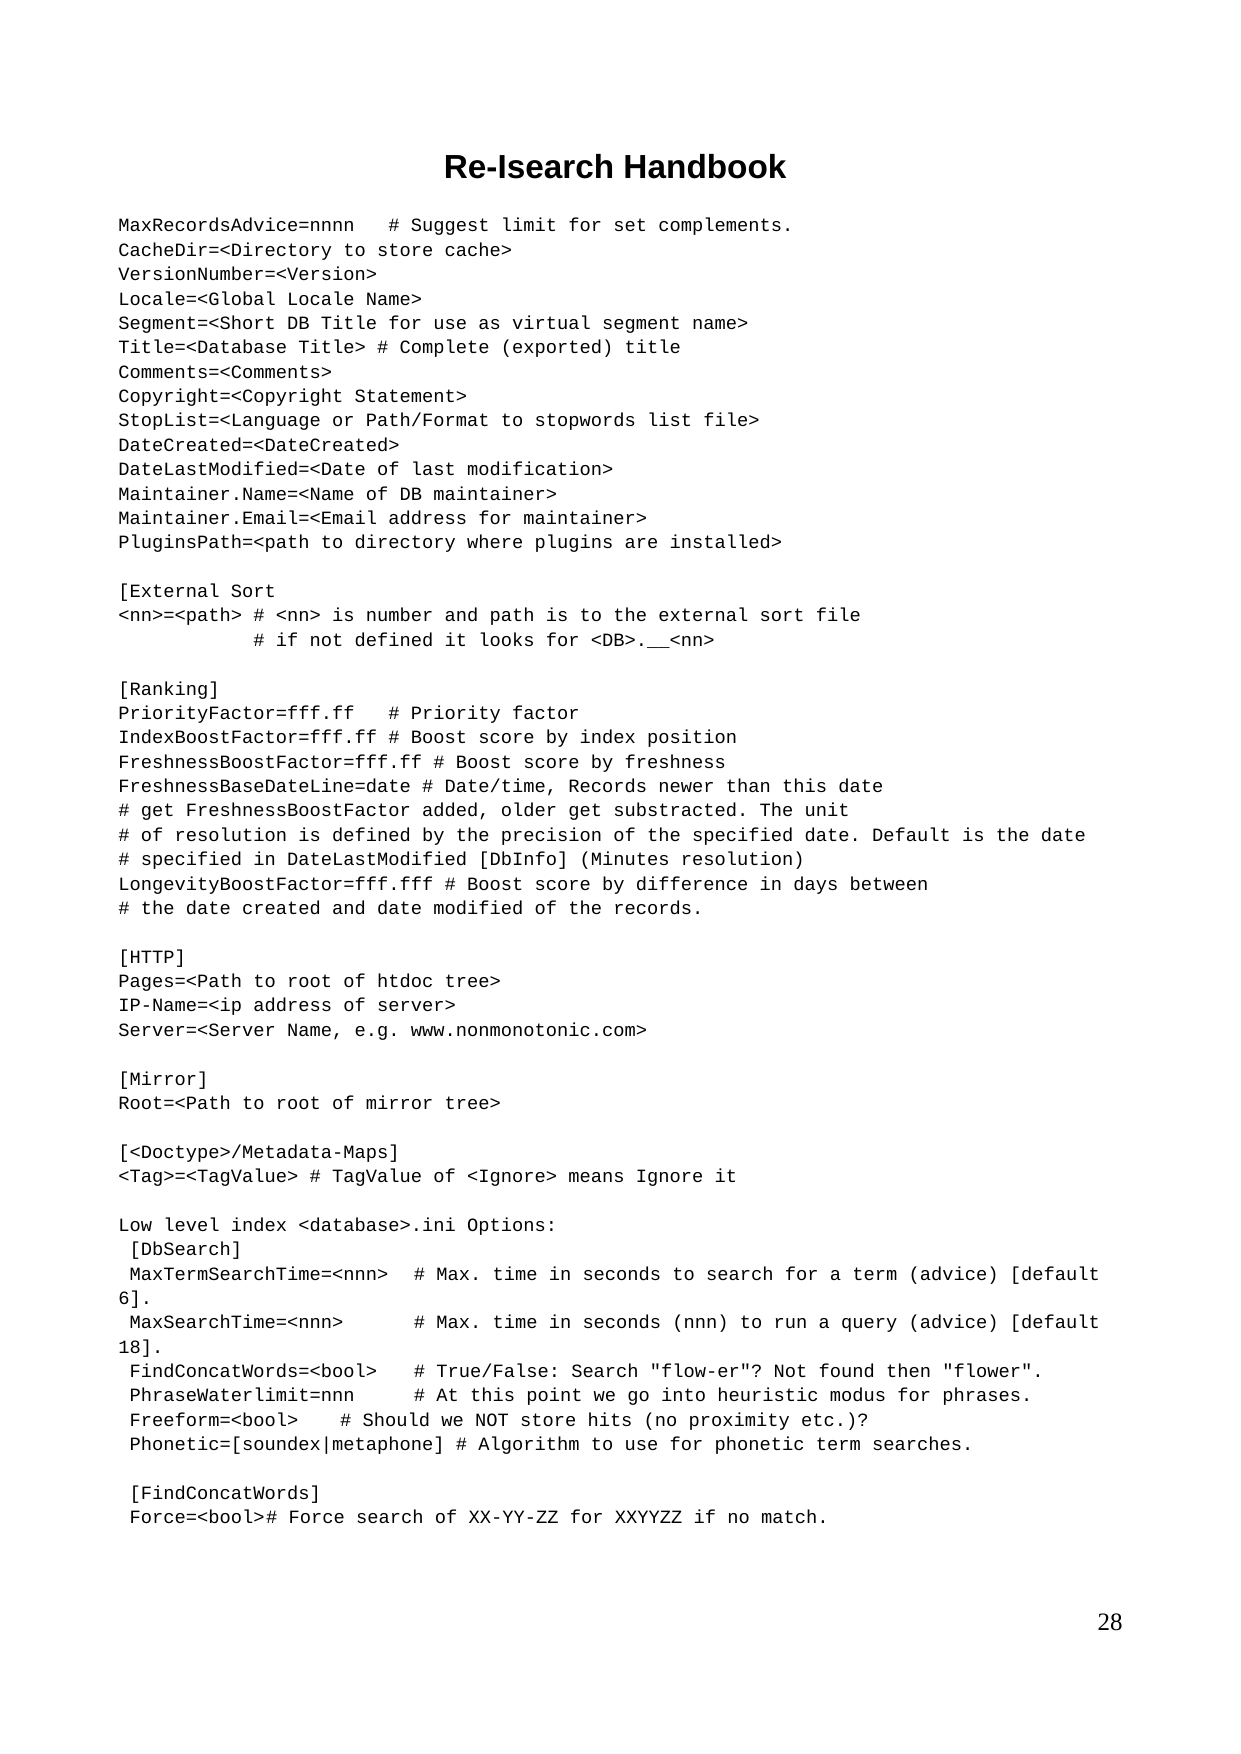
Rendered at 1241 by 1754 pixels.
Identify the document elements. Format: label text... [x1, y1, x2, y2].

text <nn>=<path> # <nn> is number and path is to the external sort file [118, 606, 1122, 627]
text Segment=<Short DB Title for use as virtual segment name> [118, 314, 1122, 335]
text [<Doctype>/Metadata-Maps] [118, 1142, 1122, 1164]
text Low level index <database>.ini Options: [118, 1216, 1122, 1237]
text LongevityBoostFactor=fff.fff # Boost score by difference in days between [118, 874, 1122, 896]
text DateCreated=<DateCreated> [118, 436, 1122, 457]
text VersionNumber=<Version> [118, 265, 1122, 286]
text Maintainer.Email=<Email address for maintainer> [118, 509, 1122, 530]
text PriorityFactor=fff.ff # Priority factor [118, 704, 1122, 725]
text [Mirror] [118, 1069, 1122, 1091]
text [HTTP] [118, 947, 1122, 969]
text Root=<Path to root of mirror tree> [118, 1094, 1122, 1115]
text MaxTermSearchTime=<nnn> # Max. time in seconds to search for a term (advice) [default 6]. [118, 1264, 1122, 1310]
text StopList=<Language or Path/Format to stopwords list file> [118, 411, 1122, 432]
text Pages=<Path to root of htdoc tree> [118, 972, 1122, 993]
text CacheDir=<Directory to store cache> [118, 241, 1122, 262]
text Locale=<Global Locale Name> [118, 289, 1122, 311]
text DateLastModified=<Date of last modification> [118, 460, 1122, 481]
text # of resolution is defined by the precision of the specified date. Default is the date [118, 826, 1122, 847]
text FindConcatWords=<bool> # True/False: Search "flow-er"? Not found then "flower". [118, 1362, 1122, 1383]
text # specified in DateLastModified [DbInfo] (Minutes resolution) [118, 850, 1122, 871]
text Maintainer.Name=<Name of DB maintainer> [118, 484, 1122, 506]
text [Ranking] [118, 679, 1122, 701]
text FreshnessBoostFactor=fff.ff # Boost score by freshness [118, 752, 1122, 774]
text Force=<bool> # Force search of XX-YY-ZZ for XXYYZZ if no match. [118, 1508, 1122, 1529]
text Freeform=<bool> # Should we NOT store hits (no proximity etc.)? [118, 1411, 1122, 1432]
text Comments=<Comments> [118, 362, 1122, 384]
text [External Sort [118, 582, 1122, 603]
text Phonetic=[soundex|metaphone] # Algorithm to use for phonetic term searches. [118, 1435, 1122, 1456]
text # get FreshnessBoostFactor added, older get substracted. The unit [118, 801, 1122, 822]
text [DbSearch] [118, 1240, 1122, 1261]
text MaxRecordsAdvice=nnnn # Suggest limit for set complements. [118, 216, 1122, 237]
text PhraseWaterlimit=nnn # At this point we go into heuristic modus for phrases. [118, 1386, 1122, 1407]
text PluginsPath=<path to directory where plugins are installed> [118, 533, 1122, 554]
text IP-Name=<ip address of server> [118, 996, 1122, 1017]
text Copyright=<Copyright Statement> [118, 387, 1122, 408]
text [FindConcatWords] [118, 1484, 1122, 1505]
text IndexBoostFactor=fff.ff # Boost score by index position [118, 728, 1122, 749]
text # if not defined it looks for <DB>.__<nn> [118, 631, 1122, 652]
text MaxSearchTime=<nnn> # Max. time in seconds (nnn) to run a query (advice) [default 18]. [118, 1313, 1122, 1359]
text FreshnessBaseDateLine=date # Date/time, Records newer than this date [118, 777, 1122, 798]
text Server=<Server Name, e.g. www.nonmonotonic.com> [118, 1021, 1122, 1042]
text <Tag>=<TagValue> # TagValue of <Ignore> means Ignore it [118, 1167, 1122, 1188]
text Title=<Database Title> # Complete (exported) title [118, 338, 1122, 359]
text # the date created and date modified of the records. [118, 899, 1122, 920]
